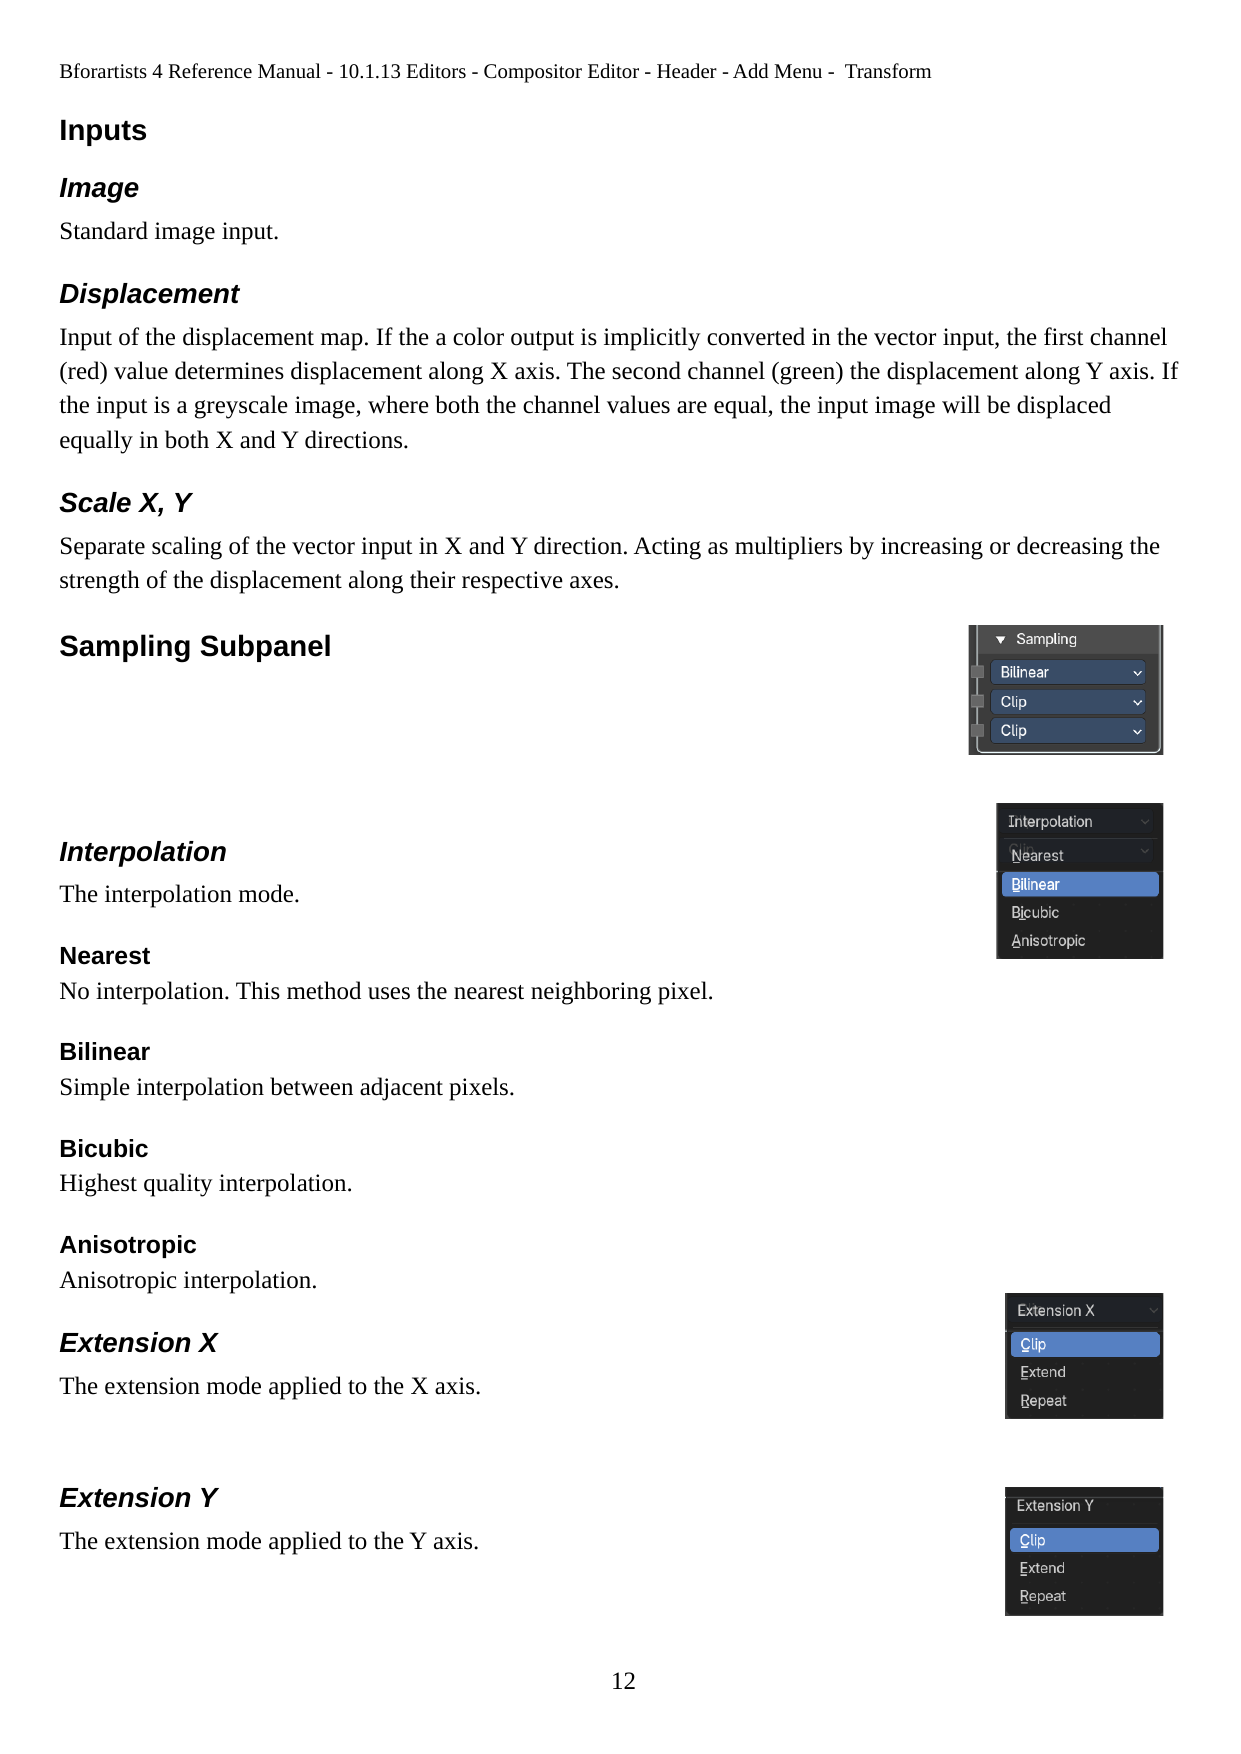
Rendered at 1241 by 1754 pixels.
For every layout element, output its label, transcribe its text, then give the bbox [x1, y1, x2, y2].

text Simple interpolation between adjacent pixels. [59, 1072, 1181, 1101]
subtitle Bilinear [59, 1037, 1181, 1066]
text The interpolation mode. [59, 879, 996, 908]
subtitle Image [59, 171, 1181, 203]
subtitle [1164, 835, 1181, 867]
text Standard image input. [59, 216, 1181, 244]
subtitle [1164, 629, 1181, 663]
text Highest quality interpolation. [59, 1168, 1181, 1197]
subtitle Anisotropic [59, 1230, 1181, 1259]
subtitle Interpolation [59, 835, 996, 867]
text Separate scaling of the vector input in X and Y direction. Acting as multipliers by increasing or decreasing the strength of the displacement along their respective axes. [59, 531, 1181, 594]
subtitle Extension X [59, 1326, 1005, 1358]
subtitle [1164, 1326, 1181, 1358]
picture [996, 803, 1164, 959]
subtitle Inputs [59, 113, 1181, 146]
picture [1005, 1487, 1164, 1616]
picture [1005, 1293, 1164, 1419]
subtitle Sampling Subpanel [59, 629, 968, 663]
text The extension mode applied to the Y axis. [59, 1526, 1005, 1554]
text [1164, 879, 1181, 908]
subtitle Extension Y [59, 1481, 1181, 1513]
text Input of the displacement map. If the a color output is implicitly converted in the vector input, the first channel (red) value determines displacement along X axis. The second channel (green) the displacement along Y axis. If the input is a greyscale image, where both the channel values are equal, the input image will be displaced equally in both X and Y directions. [59, 322, 1181, 454]
text The extension mode applied to the X axis. [59, 1371, 1005, 1399]
text Anisotropic interpolation. [59, 1265, 1181, 1294]
text No interpolation. This method uses the nearest neighboring pixel. [59, 976, 1181, 1004]
subtitle Nearest [59, 941, 1181, 969]
picture [968, 625, 1164, 755]
subtitle Bicubic [59, 1134, 1181, 1162]
subtitle Scale X, Y [59, 487, 1181, 518]
subtitle Displacement [59, 277, 1181, 309]
